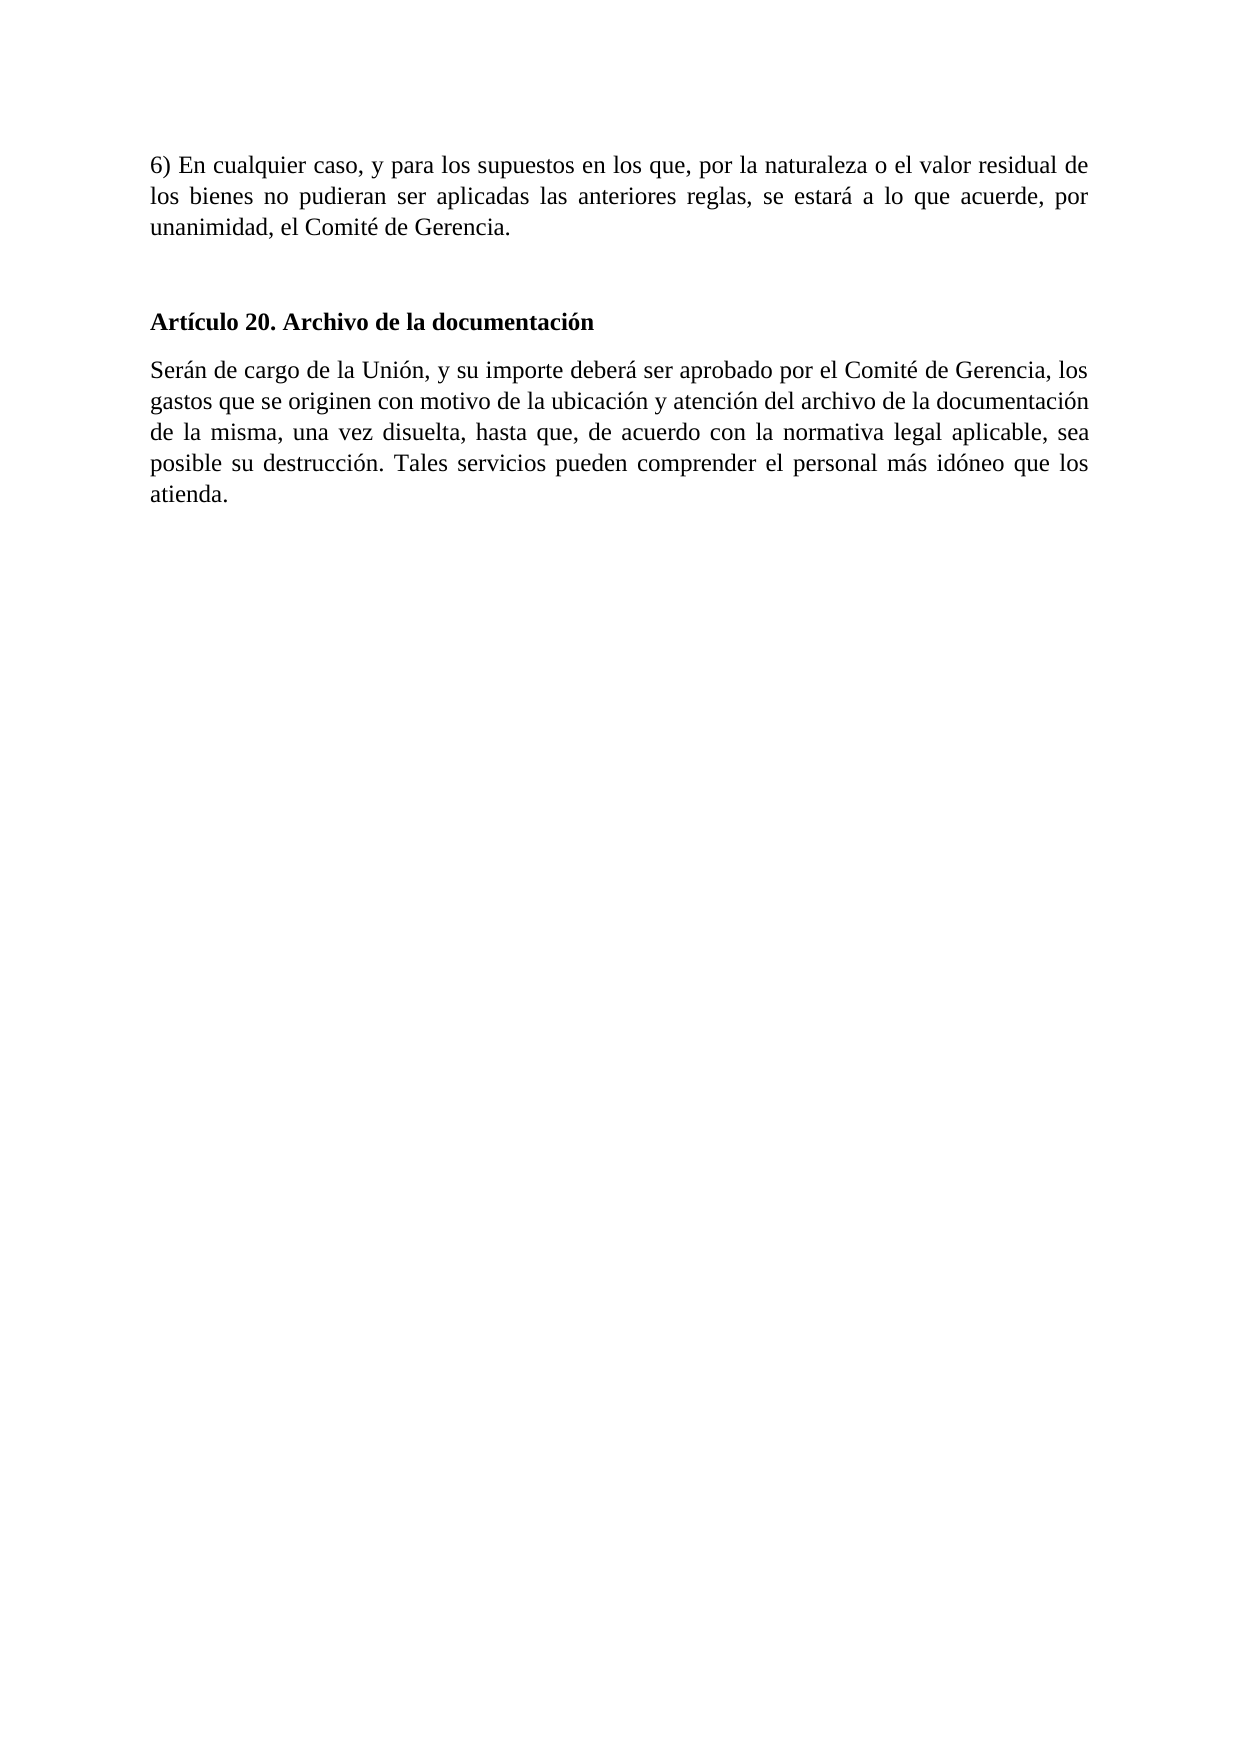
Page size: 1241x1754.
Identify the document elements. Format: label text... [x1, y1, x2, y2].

text 6) En cualquier caso, y para los supuestos en los que, por la naturaleza o el valor residual de los bienes no pudieran ser aplicadas las anteriores reglas, se estará a lo que acuerde, por unanimidad, el Comité de Gerencia. [150, 150, 1090, 241]
text Serán de cargo de la Unión, y su importe deberá ser aprobado por el Comité de Gerencia, los gastos que se originen con motivo de la ubicación y atención del archivo de la documentación de la misma, una vez disuelta, hasta que, de acuerdo con la normativa legal aplicable, sea posible su destrucción. Tales servicios pueden comprender el personal más idóneo que los atienda. [150, 355, 1090, 508]
text Artículo 20. Archivo de la documentación [150, 307, 1090, 336]
